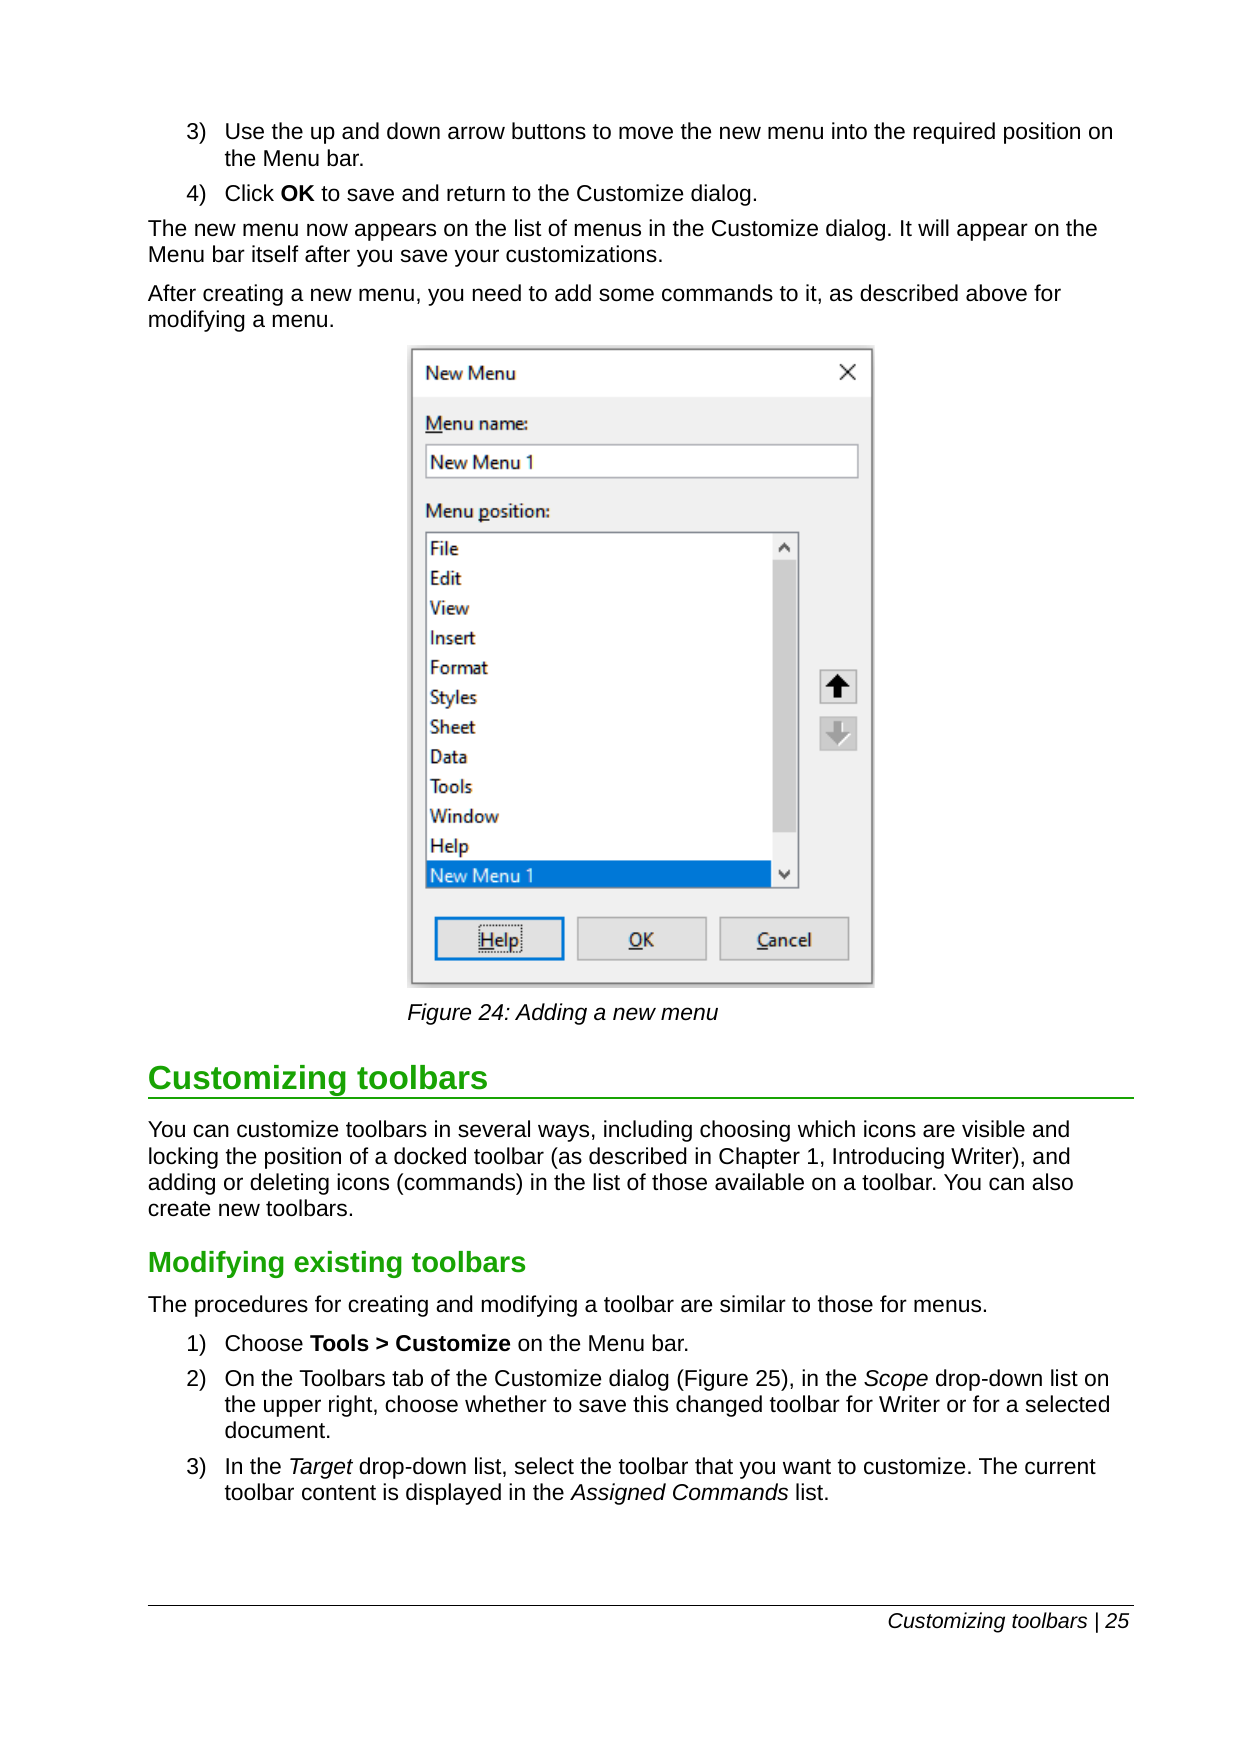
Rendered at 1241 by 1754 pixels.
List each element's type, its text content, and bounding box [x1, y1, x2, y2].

subtitle Customizing toolbars [148, 1058, 1134, 1097]
list In the Target drop-down list, select the toolbar that you want to customize. The current toolbar content is displayed in the Assigned Commands list. [207, 1453, 1134, 1505]
list On the Toolbars tab of the Customize dialog (Figure 25), in the Scope drop-down list on the upper right, choose whether to save this changed toolbar for Writer or for a selected document. [207, 1365, 1134, 1444]
text You can customize toolbars in several ways, including choosing which icons are visible and locking the position of a docked toolbar (as described in Chapter 1, Introducing Writer), and adding or deleting icons (commands) in the list of those available on a toolbar. You can also create new toolbars. [148, 1116, 1134, 1222]
text The procedures for creating and modifying a toolbar are similar to those for menus. [148, 1291, 1134, 1317]
text After creating a new menu, you need to add some commands to it, as described above for modifying a menu. [148, 280, 1134, 333]
text The new menu now appears on the list of menus in the Customize dialog. It will appear on the Menu bar itself after you save your customizations. [148, 215, 1134, 268]
list Choose Tools > Customize on the Menu bar. [207, 1329, 1134, 1356]
picture [407, 345, 875, 988]
list Click OK to save and return to the Customize dialog. [207, 180, 1134, 206]
subtitle Modifying existing toolbars [148, 1245, 1134, 1279]
list Use the up and down arrow buttons to move the new menu into the required position on the Menu bar. [207, 118, 1134, 171]
text Figure 24: Adding a new menu [407, 999, 875, 1026]
